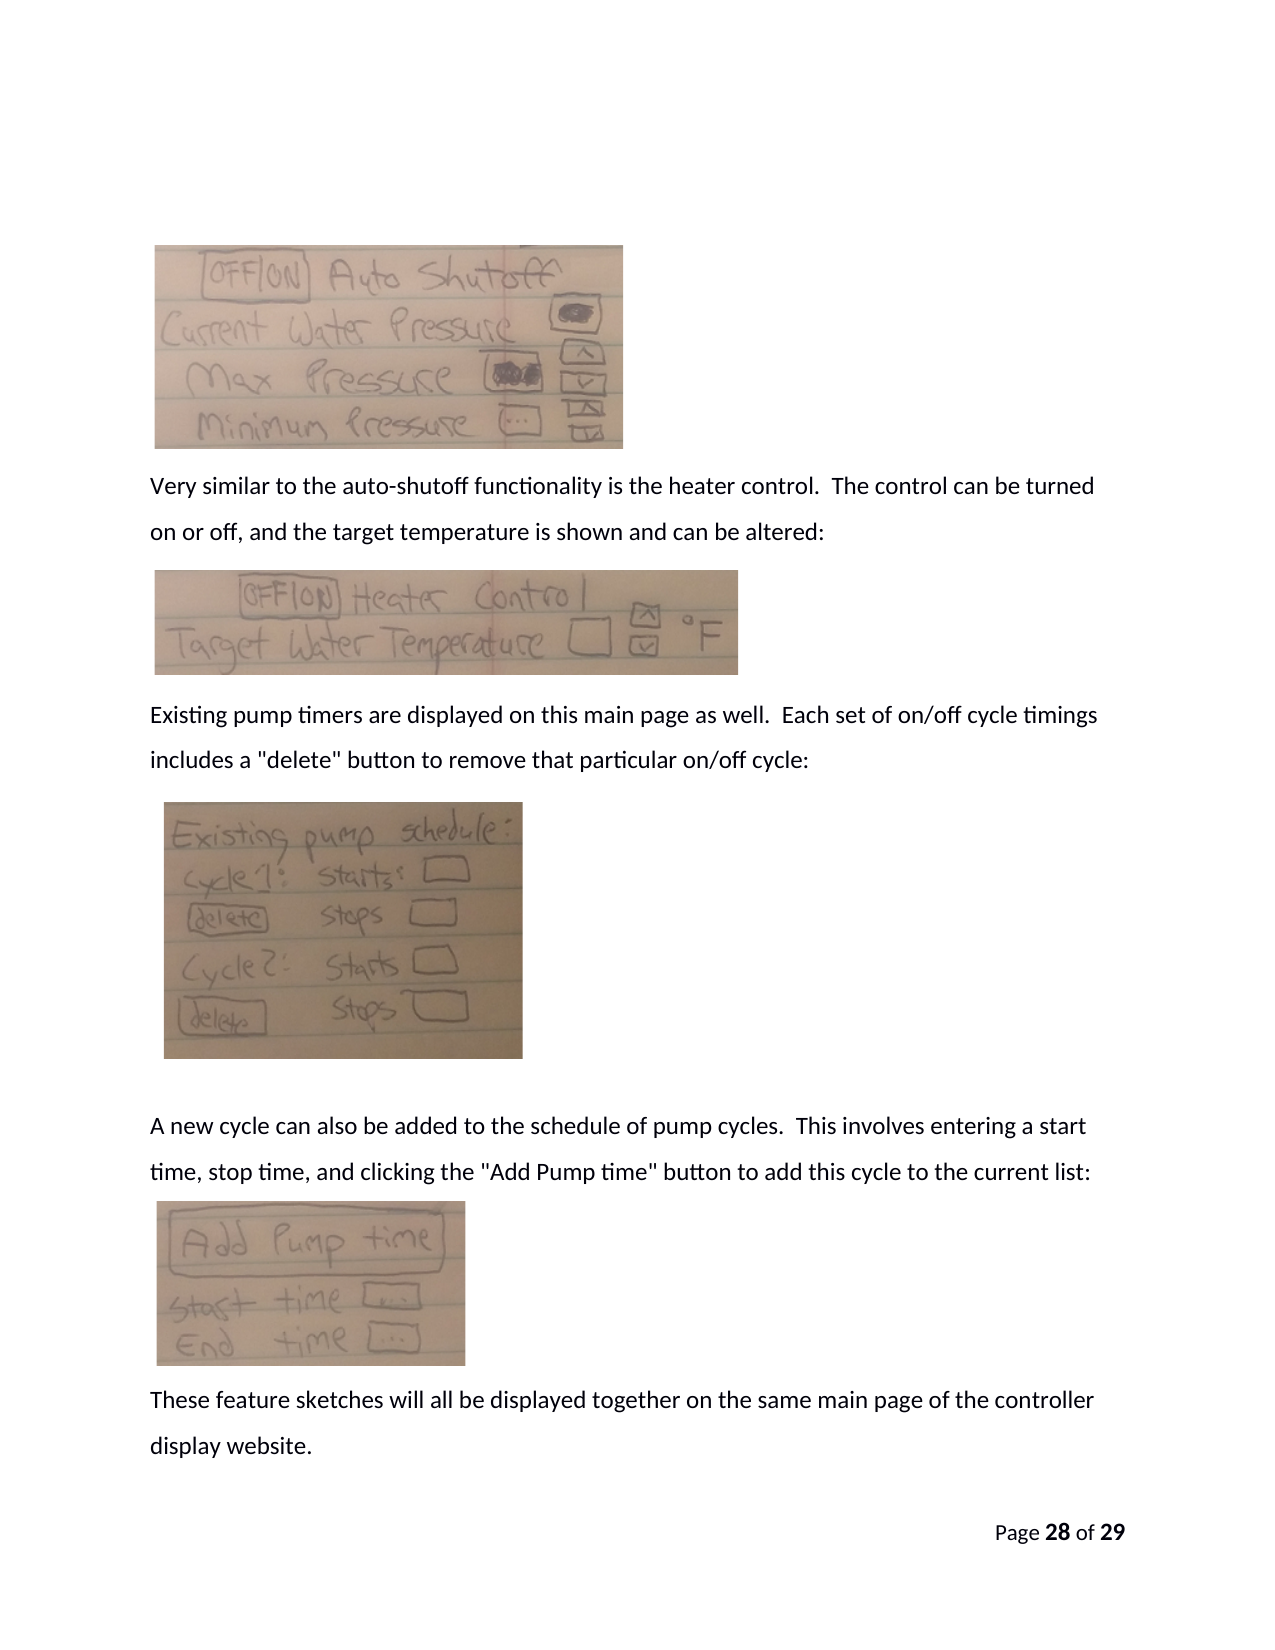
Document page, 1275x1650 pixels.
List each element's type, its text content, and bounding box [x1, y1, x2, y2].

text These feature sketches will all be displayed together on the same main page of the controller display website. [150, 1385, 1125, 1461]
picture [163, 802, 523, 1059]
picture [156, 1201, 466, 1366]
text Existing pump timers are displayed on this main page as well. Each set of on/off cycle timings includes a "delete" button to remove that particular on/off cycle: [150, 699, 1125, 775]
picture [154, 570, 739, 675]
text A new cycle can also be added to the schedule of pump cycles. This involves entering a start time, stop time, and clicking the "Add Pump time" button to add this cycle to the current list: [150, 1110, 1125, 1187]
picture [154, 245, 624, 449]
text Very similar to the auto-shutoff functionality is the heater control. The control can be turned on or off, and the target temperature is shown and can be altered: [150, 470, 1125, 546]
